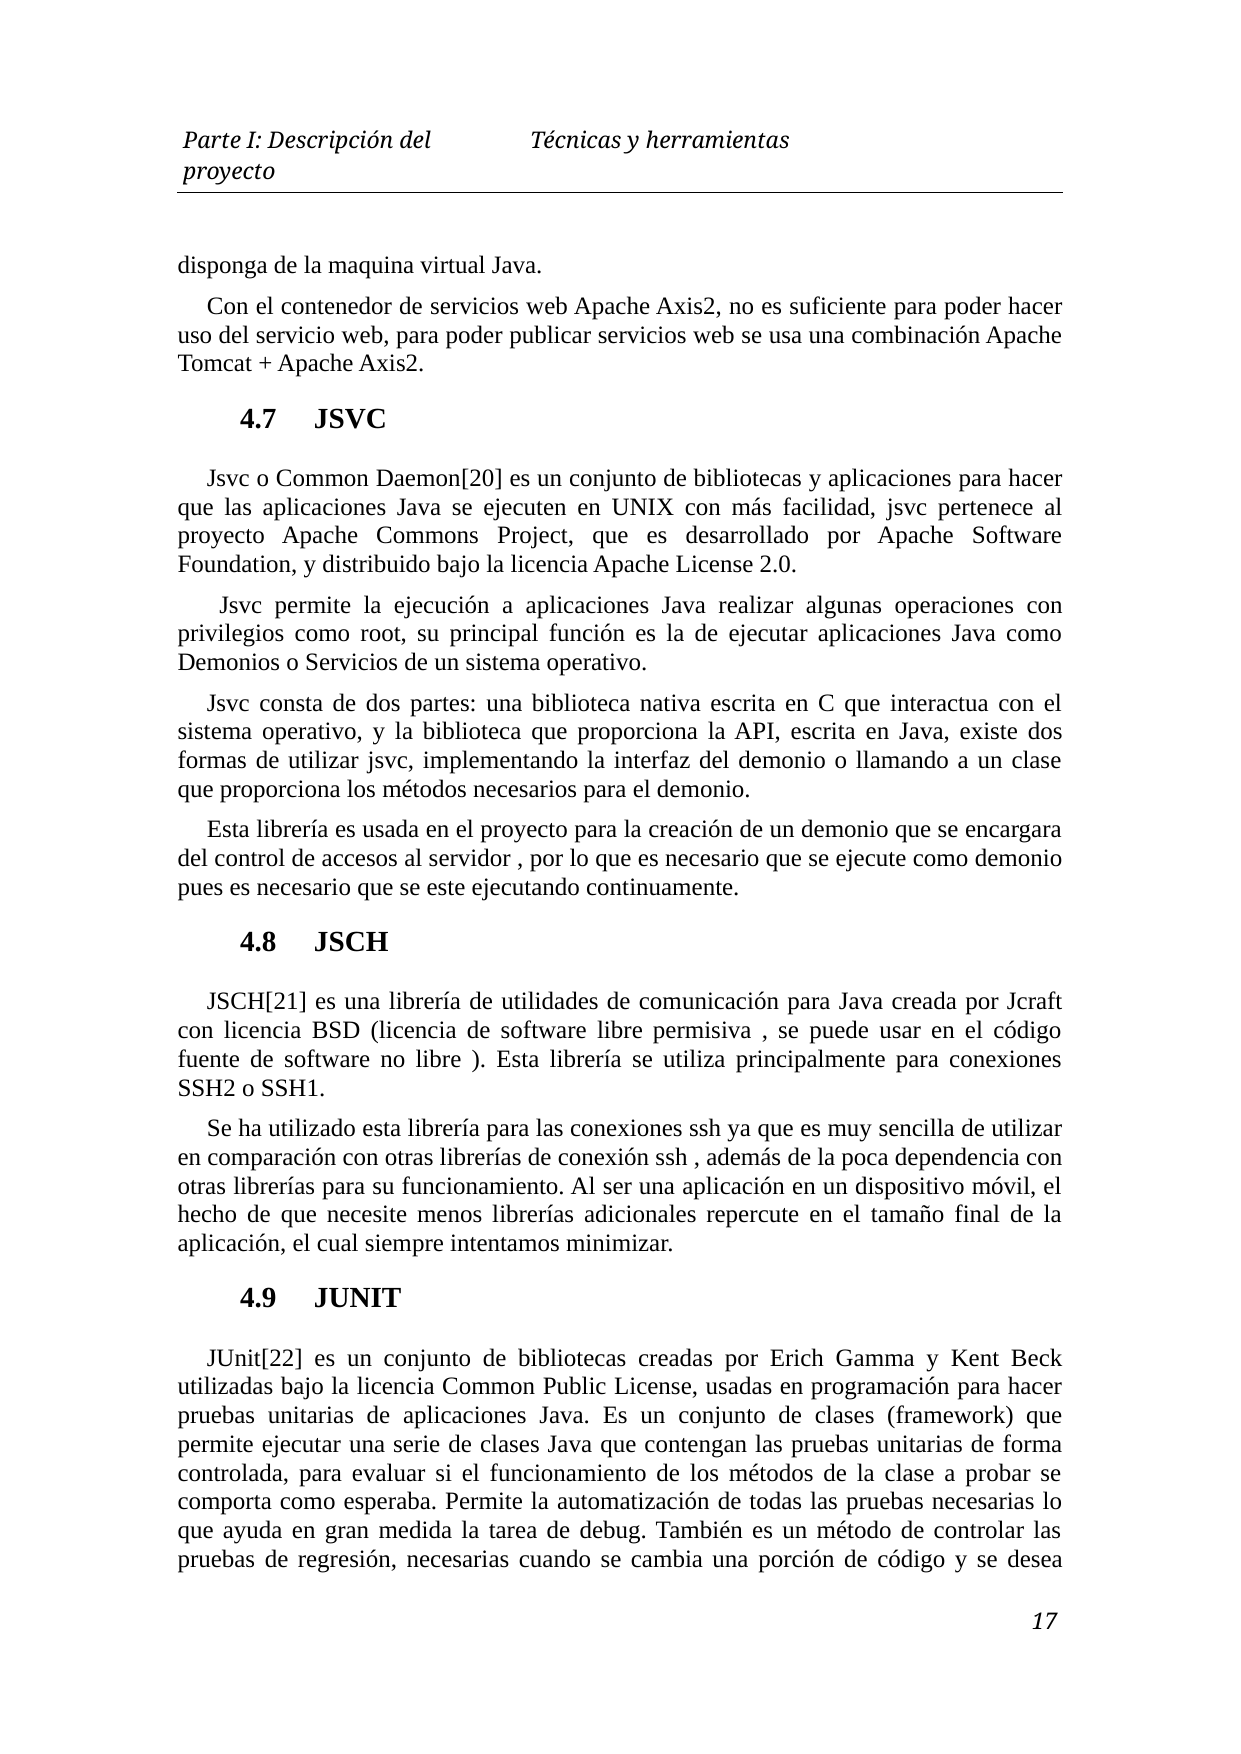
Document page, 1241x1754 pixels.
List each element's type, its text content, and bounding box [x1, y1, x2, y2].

text Esta librería es usada en el proyecto para la creación de un demonio que se encargara del control de accesos al servidor , por lo que es necesario que se ejecute como demonio pues es necesario que se este ejecutando continuamente. [177, 814, 1063, 901]
text disponga de la maquina virtual Java. [177, 250, 1063, 279]
text Jsvc consta de dos partes: una biblioteca nativa escrita en C que interactua con el sistema operativo, y la biblioteca que proporciona la API, escrita en Java, existe dos formas de utilizar jsvc, implementando la interfaz del demonio o llamando a un clase que proporciona los métodos necesarios para el demonio. [177, 688, 1063, 803]
text Jsvc o Common Daemon[20] es un conjunto de bibliotecas y aplicaciones para hacer que las aplicaciones Java se ejecuten en UNIX con más facilidad, jsvc pertenece al proyecto Apache Commons Project, que es desarrollado por Apache Software Foundation, y distribuido bajo la licencia Apache License 2.0. [177, 463, 1063, 578]
text Con el contenedor de servicios web Apache Axis2, no es suficiente para poder hacer uso del servicio web, para poder publicar servicios web se usa una combinación Apache Tomcat + Apache Axis2. [177, 291, 1063, 377]
text Jsvc permite la ejecución a aplicaciones Java realizar algunas operaciones con privilegios como root, su principal función es la de ejecutar aplicaciones Java como Demonios o Servicios de un sistema operativo. [177, 590, 1063, 676]
subtitle JSVC [240, 401, 1063, 434]
text JUnit[22] es un conjunto de bibliotecas creadas por Erich Gamma y Kent Beck utilizadas bajo la licencia Common Public License, usadas en programación para hacer pruebas unitarias de aplicaciones Java. Es un conjunto de clases (framework) que permite ejecutar una serie de clases Java que contengan las pruebas unitarias de forma controlada, para evaluar si el funcionamiento de los métodos de la clase a probar se comporta como esperaba. Permite la automatización de todas las pruebas necesarias lo que ayuda en gran medida la tarea de debug. También es un método de controlar las pruebas de regresión, necesarias cuando se cambia una porción de código y se desea [177, 1343, 1063, 1573]
subtitle JUnit [240, 1281, 1063, 1314]
text JSCH[21] es una librería de utilidades de comunicación para Java creada por Jcraft con licencia BSD (licencia de software libre permisiva , se puede usar en el código fuente de software no libre ). Esta librería se utiliza principalmente para conexiones SSH2 o SSH1. [177, 986, 1063, 1101]
subtitle JSCH [240, 924, 1063, 958]
text Se ha utilizado esta librería para las conexiones ssh ya que es muy sencilla de utilizar en comparación con otras librerías de conexión ssh , además de la poca dependencia con otras librerías para su funcionamiento. Al ser una aplicación en un dispositivo móvil, el hecho de que necesite menos librerías adicionales repercute en el tamaño final de la aplicación, el cual siempre intentamos minimizar. [177, 1113, 1063, 1257]
